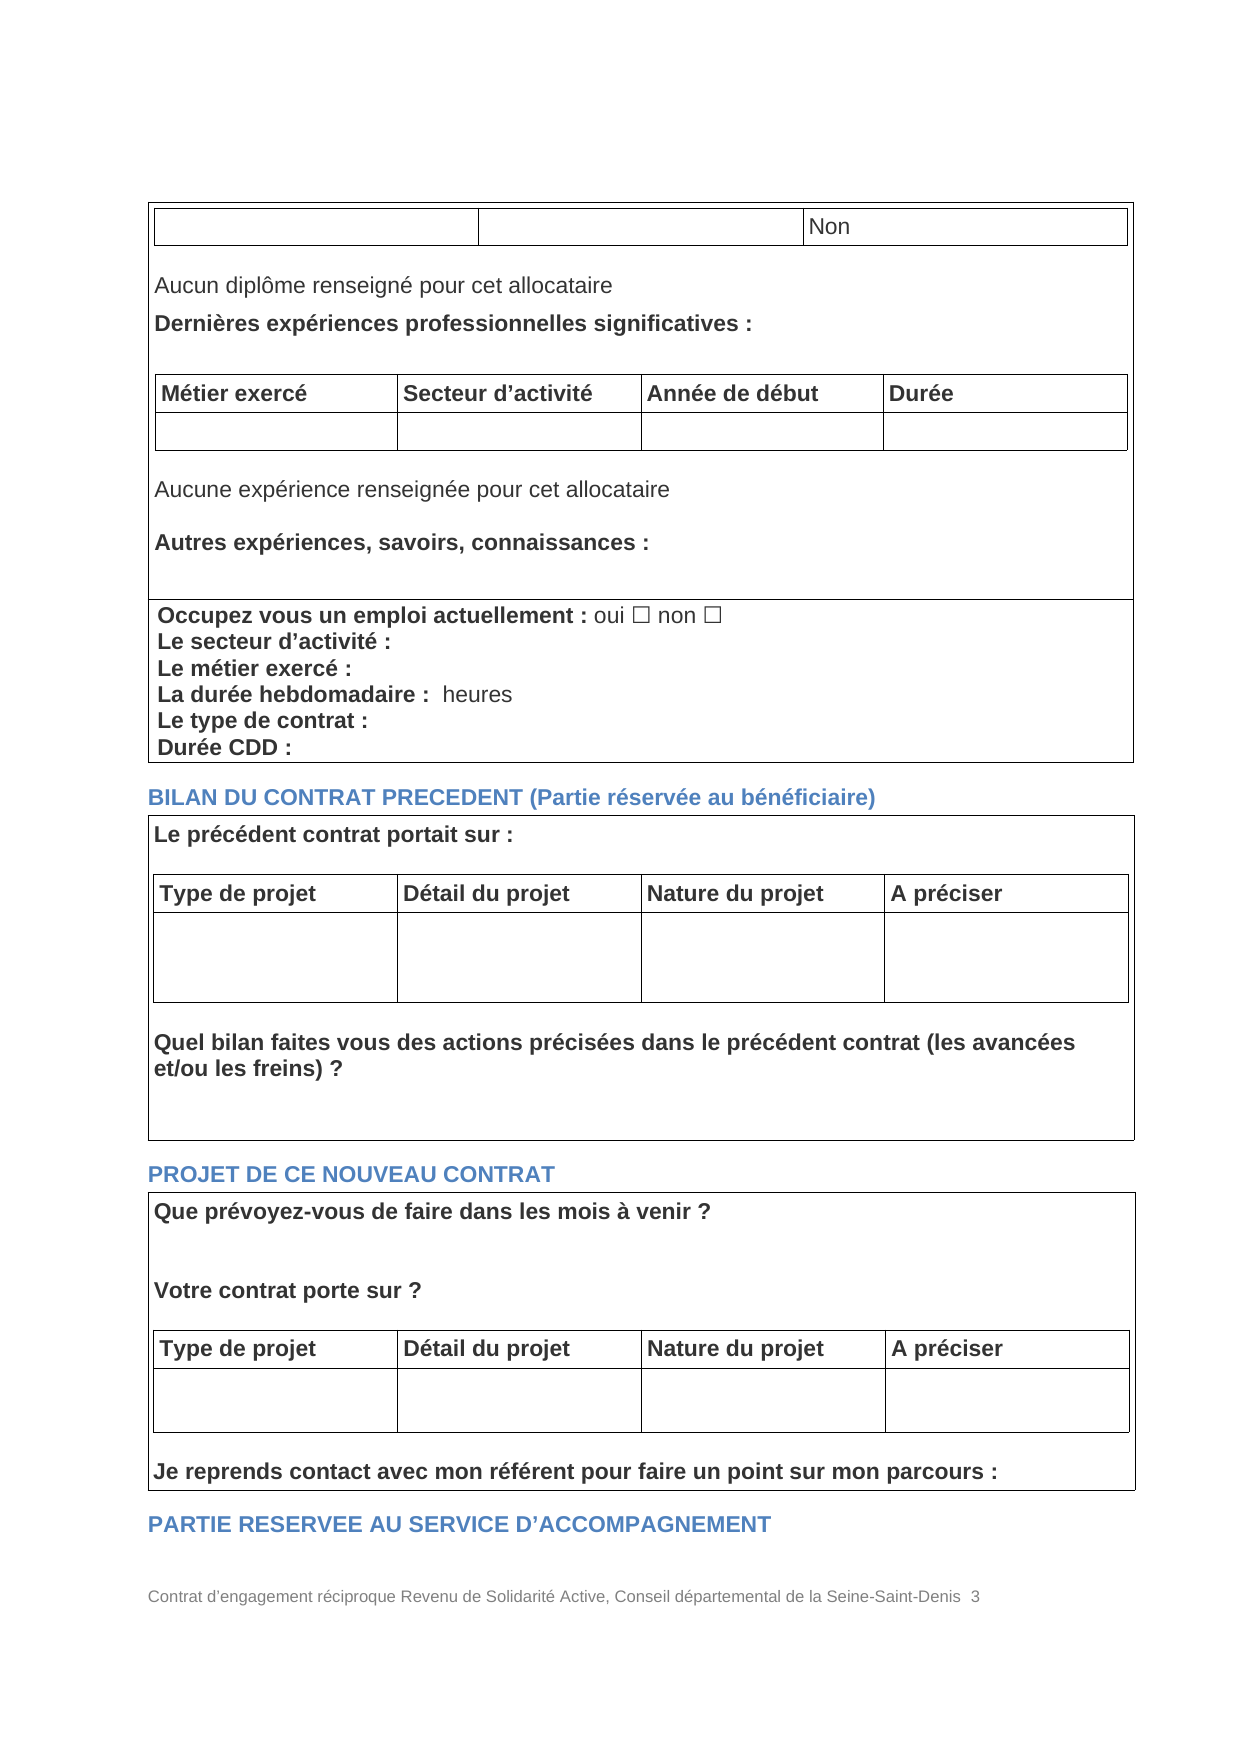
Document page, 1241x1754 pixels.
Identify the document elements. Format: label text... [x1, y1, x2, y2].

table_header Détail du projet [398, 875, 641, 912]
text Occupez vous un emploi actuellement : oui ☐ non ☐ [149, 600, 1133, 625]
table_cell [154, 1369, 397, 1432]
text La durée hebdomadaire : heures [149, 678, 1133, 704]
table_cell [642, 1369, 885, 1432]
table_header Type de projet [154, 1331, 397, 1367]
table_cell [398, 413, 641, 449]
table_cell [642, 413, 883, 449]
table_header Aucun diplôme renseigné pour cet allocataire [149, 203, 1133, 304]
table_header Que prévoyez-vous de faire dans les mois à venir ? Votre contrat porte sur ? Je reprends contact avec mon référent pour faire un point sur mon parcours : [149, 1193, 1135, 1490]
subtitle PROJET DE CE NOUVEAU CONTRAT [148, 1161, 1134, 1187]
table_header Le précédent contrat portait sur : Quel bilan faites vous des actions précisées dans le précédent contrat (les avancées et/ou les freins) ? [149, 816, 1134, 1140]
table_header Métier exercé [156, 375, 397, 412]
table_header Secteur d’activité [398, 375, 641, 412]
text Durée CDD : [149, 731, 1133, 762]
table_header Détail du projet [398, 1331, 641, 1367]
table_header Nature du projet [642, 1331, 885, 1367]
table_cell [885, 913, 1128, 1002]
table_header Nature du projet [642, 875, 884, 912]
text Le métier exercé : [149, 651, 1133, 678]
table_cell Aucune expérience renseignée pour cet allocataire Autres expériences, savoirs, connaissances : [149, 342, 1133, 561]
table_header A préciser [885, 875, 1128, 912]
table_header Année de début [642, 375, 883, 412]
text Le type de contrat : [149, 704, 1133, 731]
table_cell Non [804, 209, 1127, 245]
table_cell [155, 209, 478, 245]
text Le secteur d’activité : [149, 625, 1133, 651]
table_cell [398, 913, 641, 1002]
table_header A préciser [886, 1331, 1129, 1367]
table_header Durée [884, 375, 1127, 412]
table_header Type de projet [154, 875, 397, 912]
subtitle PARTIE RESERVEE AU SERVICE D’ACCOMPAGNEMENT [148, 1511, 1134, 1537]
table_cell [886, 1369, 1129, 1432]
table_cell Dernières expériences professionnelles significatives : [149, 304, 1133, 342]
table_cell [149, 561, 1133, 599]
table_cell [642, 913, 884, 1002]
table_cell [479, 209, 803, 245]
table_cell [884, 413, 1127, 449]
table_cell [398, 1369, 641, 1432]
subtitle BILAN DU CONTRAT PRECEDENT (Partie réservée au bénéficiaire) [148, 784, 1134, 810]
table_cell [156, 413, 397, 449]
table_cell [154, 913, 397, 1002]
